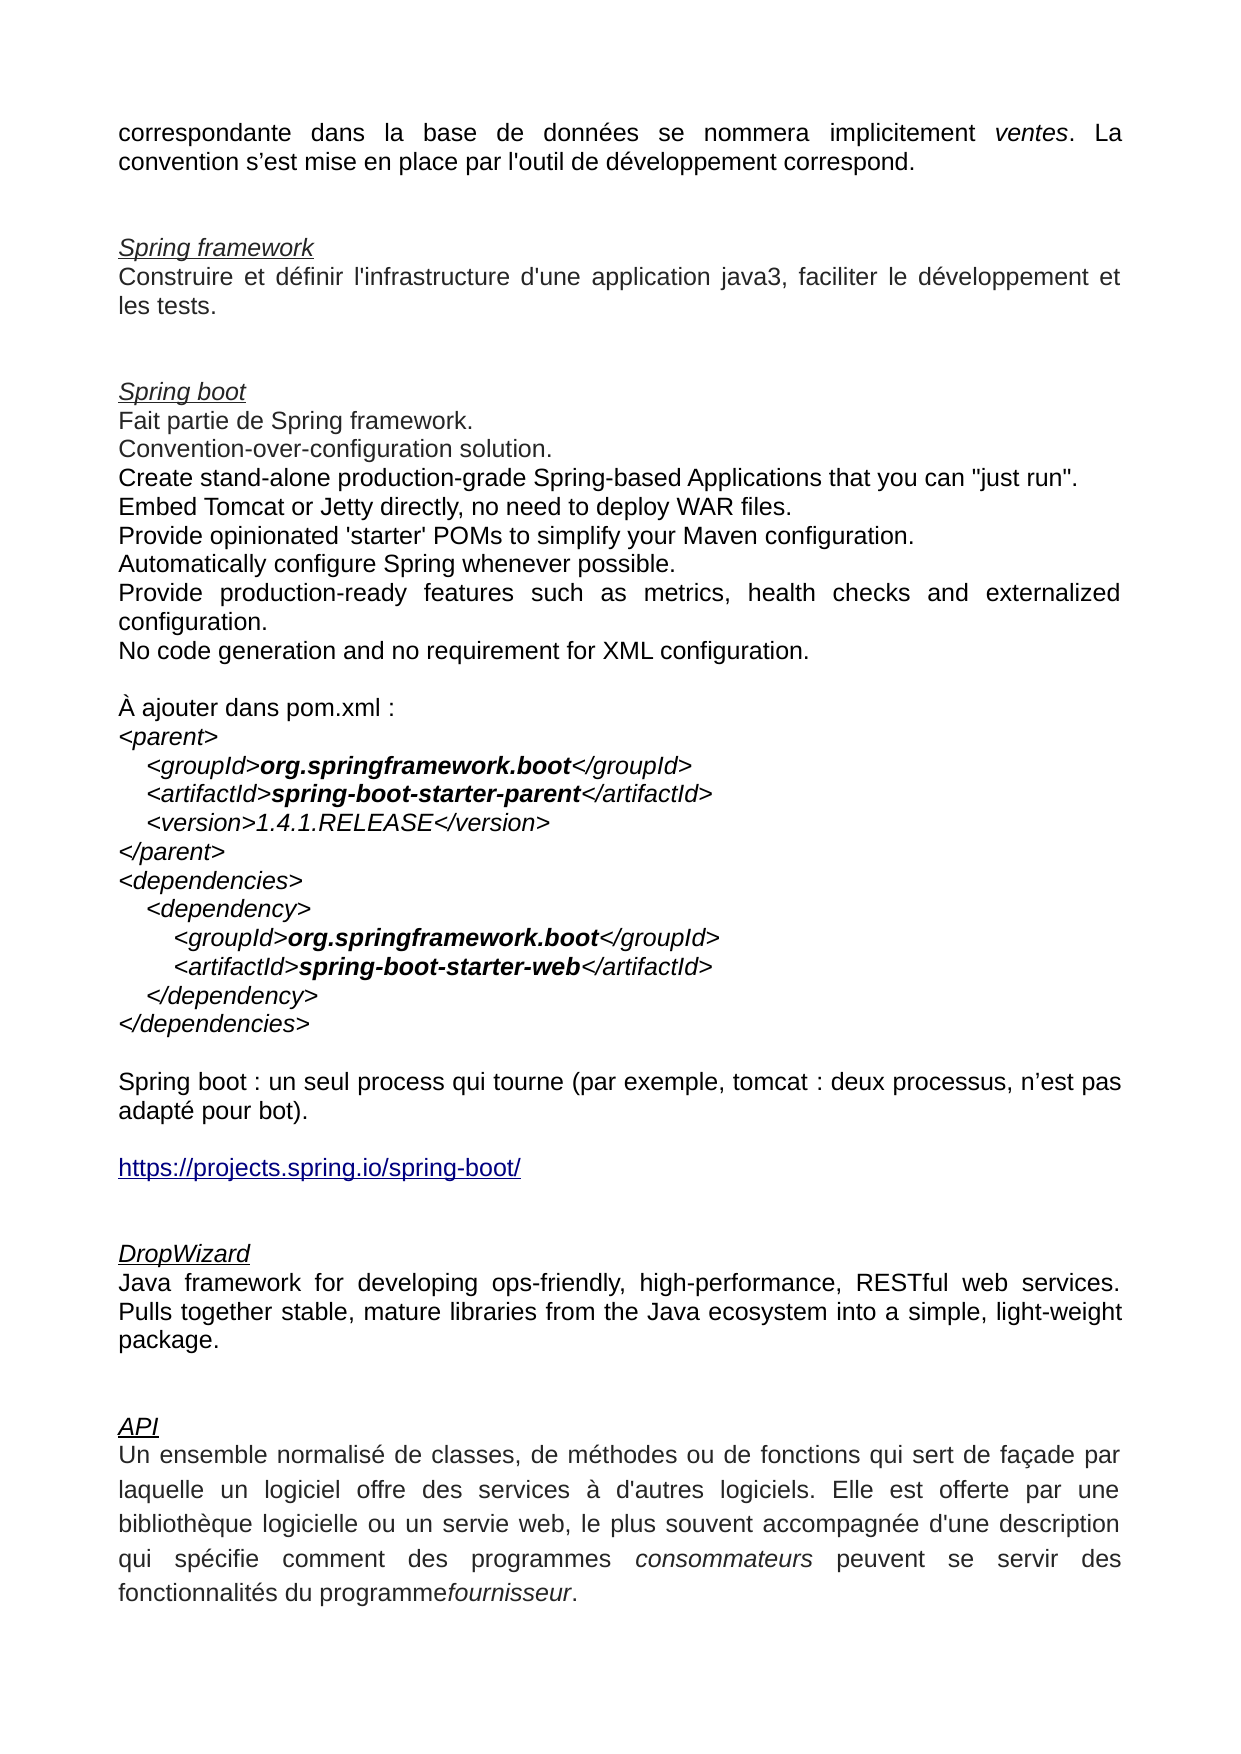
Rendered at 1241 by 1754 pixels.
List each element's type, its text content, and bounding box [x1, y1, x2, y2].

text Create stand-alone production-grade Spring-based Applications that you can "just run". [118, 463, 1122, 492]
text <version>1.4.1.RELEASE</version> [118, 808, 1122, 837]
text <parent> [118, 722, 1122, 751]
text Construire et définir l'infrastructure d'une application java3, faciliter le développement et les tests. [118, 262, 1122, 319]
text API [118, 1411, 1122, 1440]
text <artifactId>spring-boot-starter-parent</artifactId> [118, 779, 1122, 808]
list Provide opinionated 'starter' POMs to simplify your Maven configuration. [118, 521, 1122, 549]
text </dependencies> [118, 1009, 1122, 1038]
text <dependencies> [118, 866, 1122, 894]
text <dependency> [118, 894, 1122, 923]
text </parent> [118, 837, 1122, 866]
text Spring framework [118, 204, 1122, 262]
text <groupId>org.springframework.boot</groupId> [118, 751, 1122, 779]
text Spring boot : un seul process qui tourne (par exemple, tomcat : deux processus, n’est pas adapté pour bot). [118, 1067, 1122, 1124]
list Automatically configure Spring whenever possible. [118, 549, 1122, 578]
text correspondante dans la base de données se nommera implicitement ventes. La convention s’est mise en place par l'outil de développement correspond. [118, 118, 1122, 176]
text DropWizard [118, 1239, 1122, 1268]
text <artifactId>spring-boot-starter-web</artifactId> [118, 952, 1122, 981]
text Convention-over-configuration solution. [118, 434, 1122, 463]
text </dependency> [118, 981, 1122, 1009]
text Fait partie de Spring framework. [118, 406, 1122, 434]
list No code generation and no requirement for XML configuration. [118, 636, 1122, 664]
text <groupId>org.springframework.boot</groupId> [118, 923, 1122, 952]
list Provide production-ready features such as metrics, health checks and externalized configuration. [118, 578, 1122, 636]
text https://projects.spring.io/spring-boot/ [118, 1153, 1122, 1182]
text À ajouter dans pom.xml : [118, 693, 1122, 722]
list Embed Tomcat or Jetty directly, no need to deploy WAR files. [118, 492, 1122, 521]
text Spring boot [118, 377, 1122, 406]
text Un ensemble normalisé de classes, de méthodes ou de fonctions qui sert de façade par laquelle un logiciel offre des services à d'autres logiciels. Elle est offerte par une bibliothèque logicielle ou un servie web, le plus souvent accompagnée d'une description qui spécifie comment des programmes consommateurs peuvent se servir des fonctionnalités du programmefournisseur. [118, 1440, 1122, 1607]
text Java framework for developing ops-friendly, high-performance, RESTful web services. Pulls together stable, mature libraries from the Java ecosystem into a simple, light-weight package. [118, 1268, 1122, 1354]
